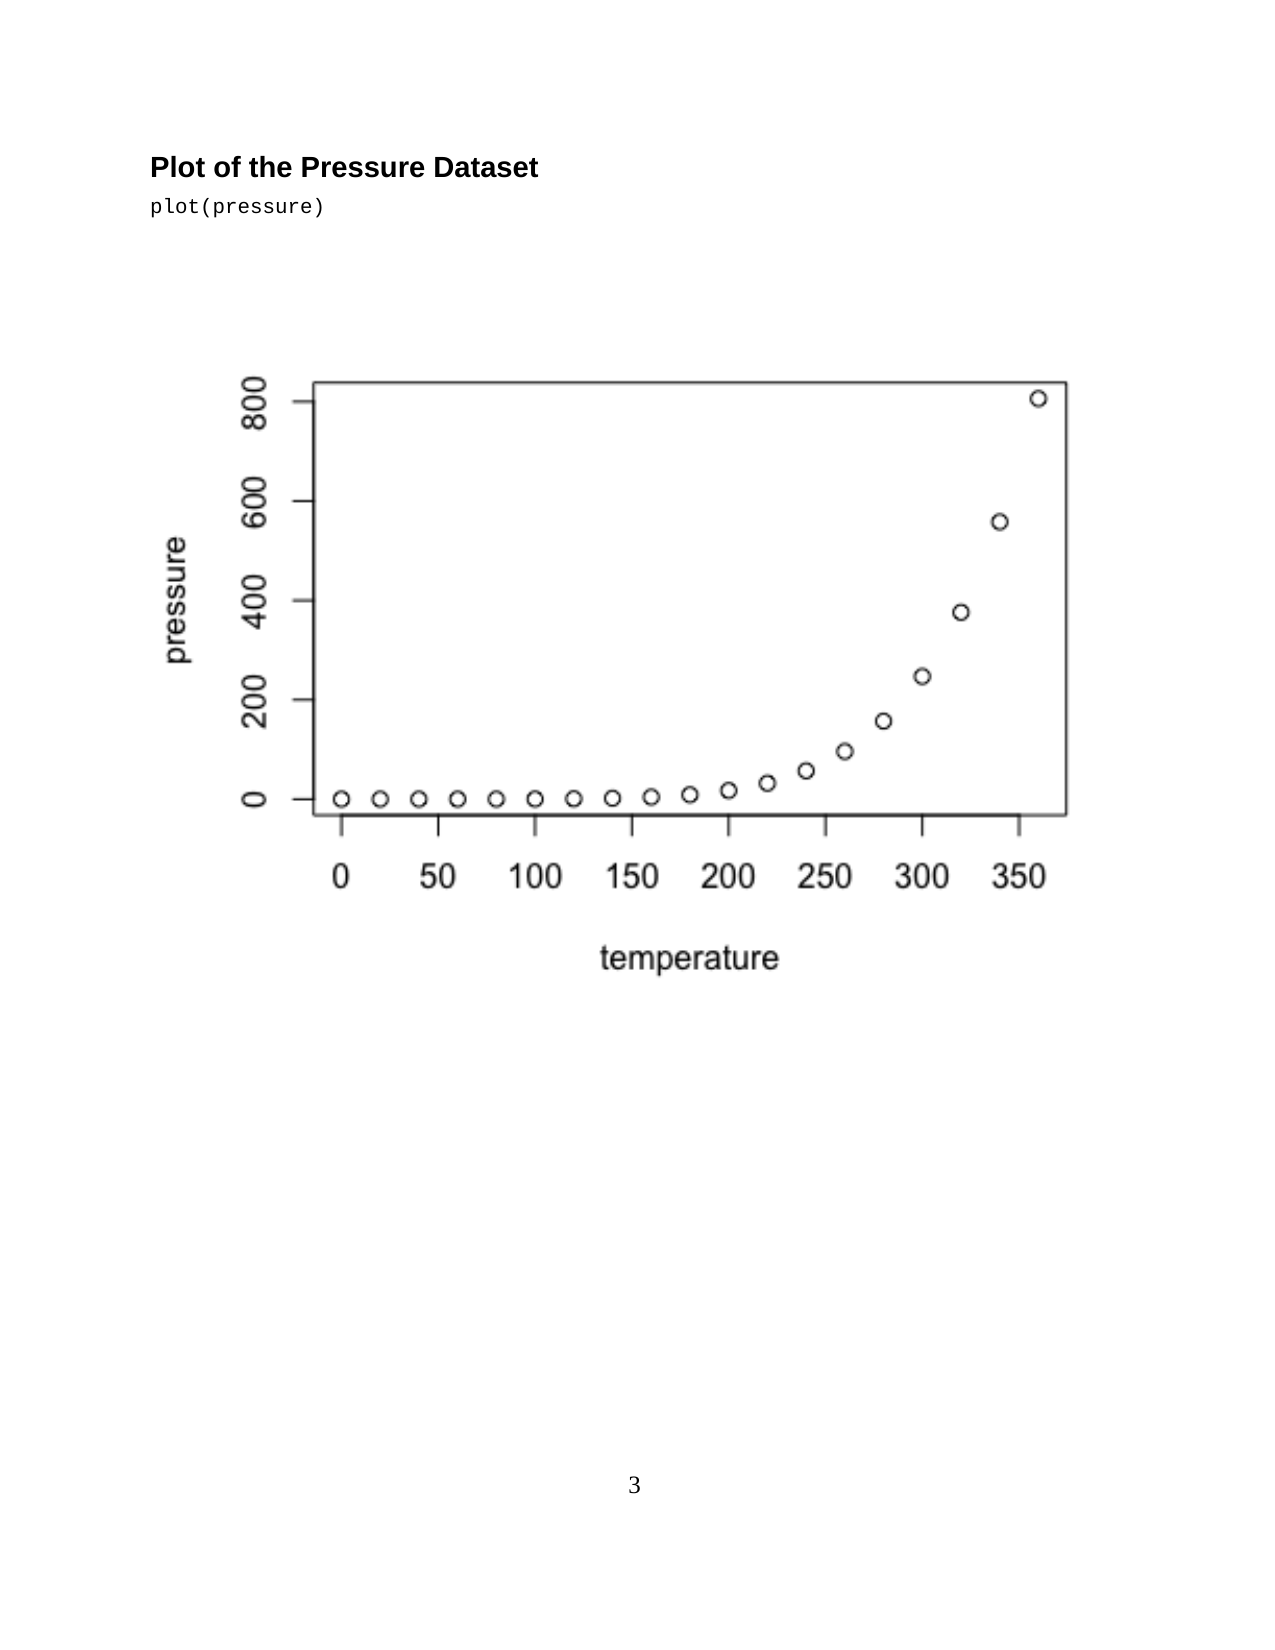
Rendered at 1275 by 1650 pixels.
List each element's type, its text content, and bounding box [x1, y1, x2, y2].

subtitle Plot of the Pressure Dataset [150, 150, 1125, 183]
picture [150, 219, 1150, 1020]
text plot(pressure) [150, 196, 1125, 219]
